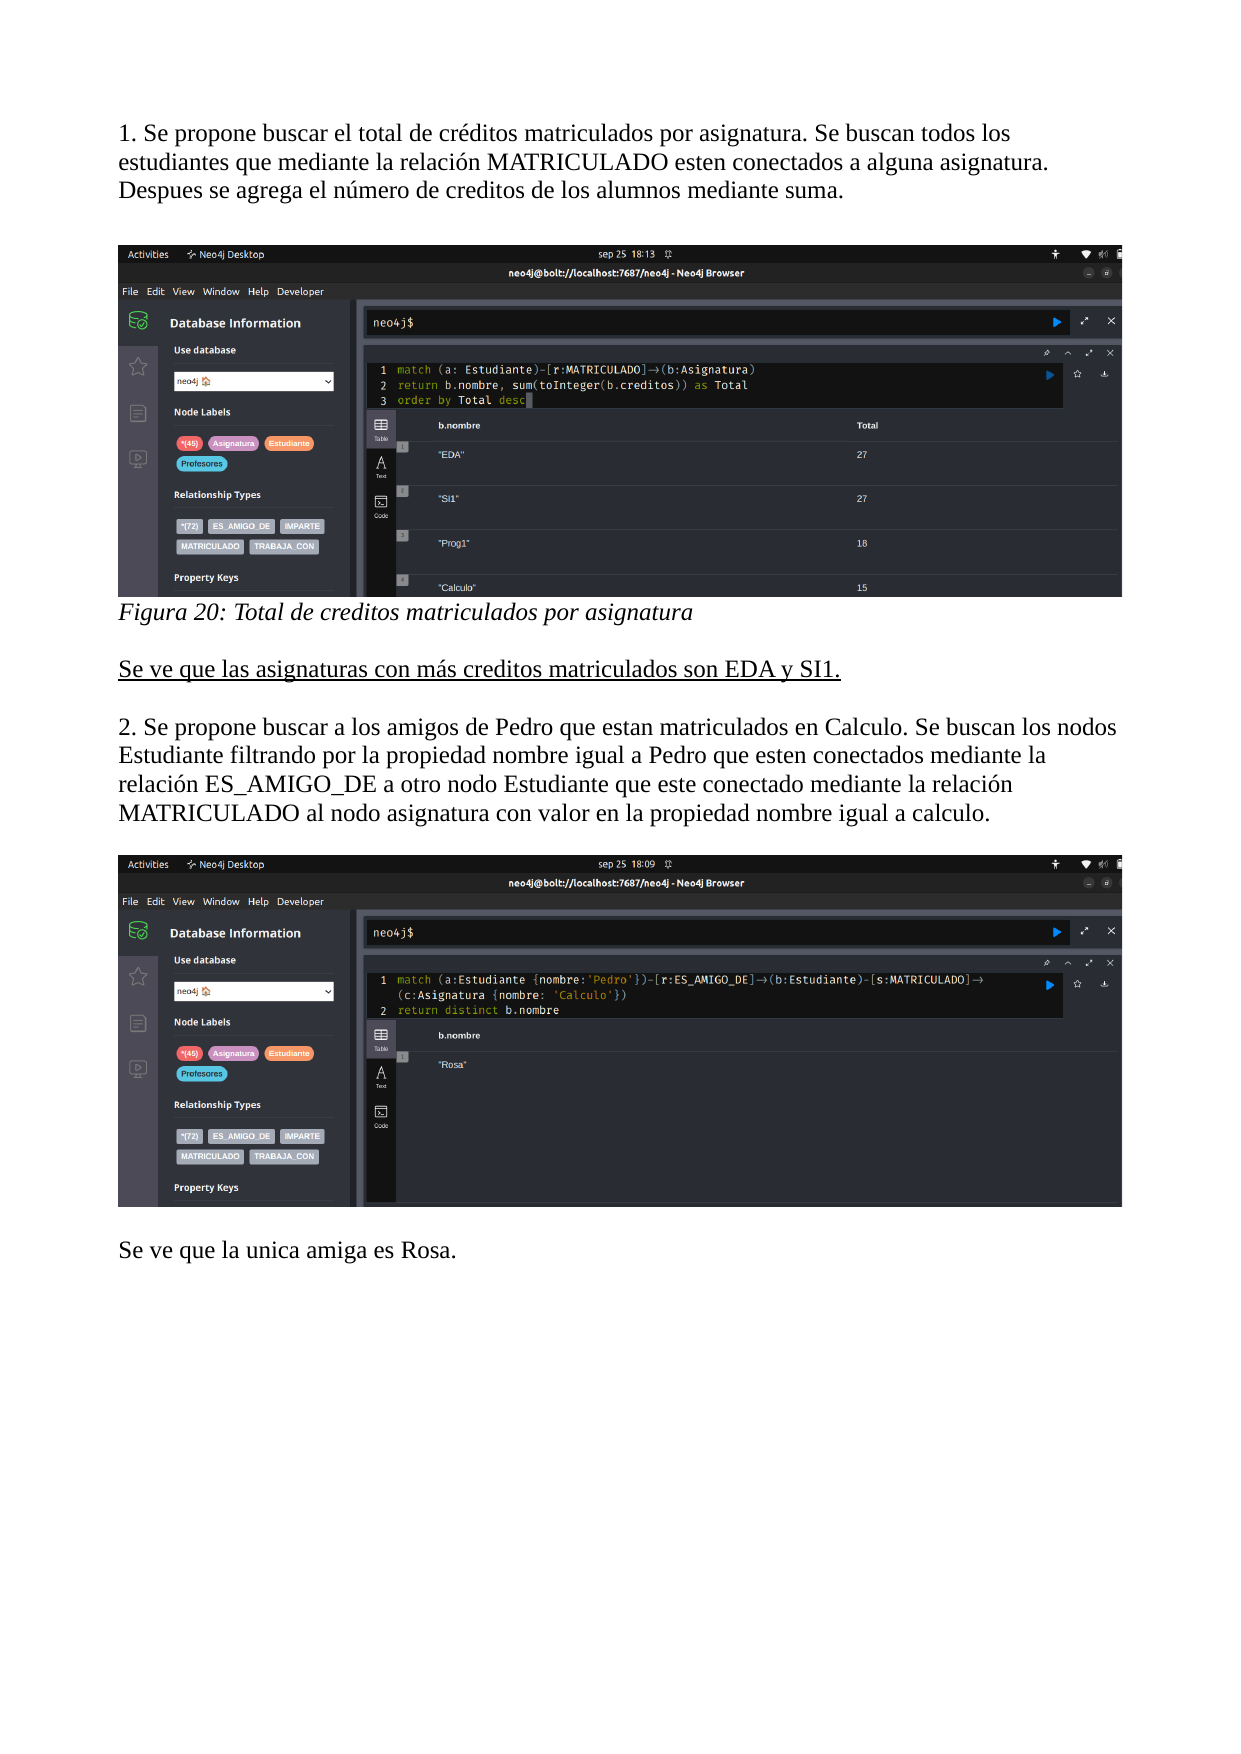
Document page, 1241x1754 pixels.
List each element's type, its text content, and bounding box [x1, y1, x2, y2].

text Se ve que la unica amiga es Rosa. [118, 1235, 1122, 1264]
text Figura 20: Total de creditos matriculados por asignatura [118, 597, 1122, 625]
picture [118, 245, 1123, 597]
text Se ve que las asignaturas con más creditos matriculados son EDA y SI1. [118, 654, 1122, 683]
text 1. Se propone buscar el total de créditos matriculados por asignatura. Se buscan todos los estudiantes que mediante la relación MATRICULADO esten conectados a alguna asignatura. Despues se agrega el número de creditos de los alumnos mediante suma. [118, 118, 1122, 204]
picture [118, 855, 1123, 1207]
text 2. Se propone buscar a los amigos de Pedro que estan matriculados en Calculo. Se buscan los nodos Estudiante filtrando por la propiedad nombre igual a Pedro que esten conectados mediante la relación ES_AMIGO_DE a otro nodo Estudiante que este conectado mediante la relación MATRICULADO al nodo asignatura con valor en la propiedad nombre igual a calculo. [118, 712, 1122, 827]
